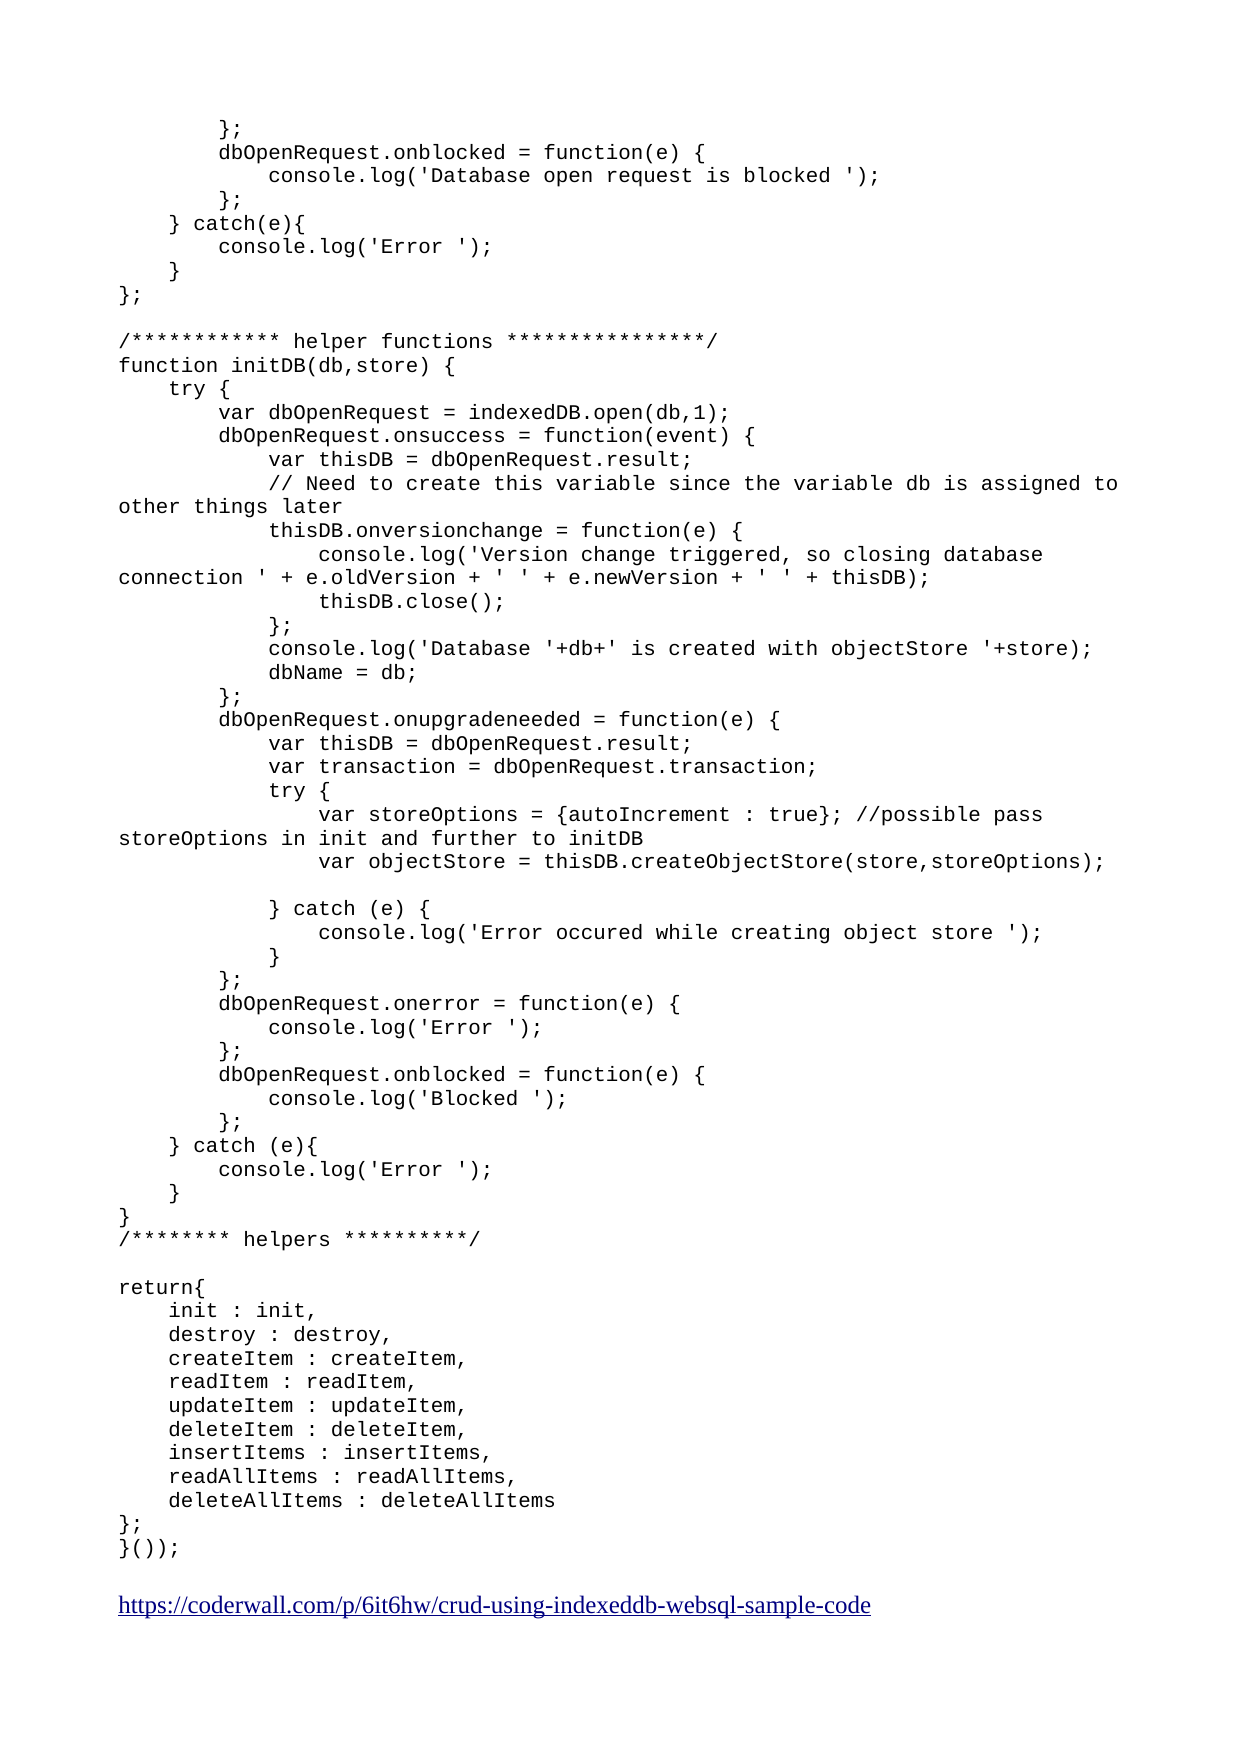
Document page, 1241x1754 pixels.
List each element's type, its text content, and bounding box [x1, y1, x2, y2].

text function initDB(db,store) { [118, 354, 1122, 378]
text dbOpenRequest.onblocked = function(e) { [118, 1064, 1122, 1088]
text https://coderwall.com/p/6it6hw/crud-using-indexeddb-websql-sample-code [118, 1590, 1122, 1619]
text }; [118, 1513, 1122, 1537]
text } catch(e){ [118, 213, 1122, 236]
text var storeOptions = {autoIncrement : true}; //possible pass storeOptions in init and further to initDB [118, 804, 1122, 851]
text }; [118, 118, 1122, 142]
text }; [118, 1111, 1122, 1135]
text }()); [118, 1537, 1122, 1561]
text console.log('Error '); [118, 1158, 1122, 1182]
text dbOpenRequest.onsuccess = function(event) { [118, 426, 1122, 449]
text }; [118, 615, 1122, 638]
text dbOpenRequest.onblocked = function(e) { [118, 142, 1122, 165]
text console.log('Database open request is blocked '); [118, 165, 1122, 189]
text }; [118, 284, 1122, 307]
text // Need to create this variable since the variable db is assigned to other things later [118, 473, 1122, 520]
text init : init, [118, 1300, 1122, 1324]
text }; [118, 189, 1122, 213]
text console.log('Blocked '); [118, 1088, 1122, 1111]
text console.log('Database '+db+' is created with objectStore '+store); [118, 638, 1122, 662]
text /******** helpers **********/ [118, 1229, 1122, 1253]
text } catch (e) { [118, 898, 1122, 922]
text var thisDB = dbOpenRequest.result; [118, 449, 1122, 473]
text console.log('Version change triggered, so closing database connection ' + e.oldVersion + ' ' + e.newVersion + ' ' + thisDB); [118, 544, 1122, 591]
text } [118, 1206, 1122, 1229]
text /************ helper functions ****************/ [118, 331, 1122, 354]
text } [118, 1182, 1122, 1206]
text createItem : createItem, [118, 1348, 1122, 1371]
text dbOpenRequest.onerror = function(e) { [118, 993, 1122, 1017]
text var objectStore = thisDB.createObjectStore(store,storeOptions); [118, 851, 1122, 875]
text var dbOpenRequest = indexedDB.open(db,1); [118, 402, 1122, 426]
text console.log('Error occured while creating object store '); [118, 922, 1122, 946]
text } [118, 946, 1122, 969]
text }; [118, 969, 1122, 993]
text readItem : readItem, [118, 1371, 1122, 1395]
text destroy : destroy, [118, 1324, 1122, 1348]
text readAllItems : readAllItems, [118, 1466, 1122, 1489]
text dbOpenRequest.onupgradeneeded = function(e) { [118, 709, 1122, 733]
text thisDB.close(); [118, 591, 1122, 615]
text updateItem : updateItem, [118, 1395, 1122, 1419]
text deleteItem : deleteItem, [118, 1419, 1122, 1442]
text }; [118, 686, 1122, 709]
text try { [118, 378, 1122, 402]
text deleteAllItems : deleteAllItems [118, 1489, 1122, 1513]
text console.log('Error '); [118, 1017, 1122, 1040]
text var thisDB = dbOpenRequest.result; [118, 733, 1122, 757]
text insertItems : insertItems, [118, 1442, 1122, 1466]
text } [118, 260, 1122, 284]
text var transaction = dbOpenRequest.transaction; [118, 757, 1122, 780]
text try { [118, 780, 1122, 804]
text } catch (e){ [118, 1135, 1122, 1158]
text dbName = db; [118, 662, 1122, 686]
text thisDB.onversionchange = function(e) { [118, 520, 1122, 544]
text console.log('Error '); [118, 236, 1122, 260]
text return{ [118, 1277, 1122, 1300]
text }; [118, 1040, 1122, 1064]
